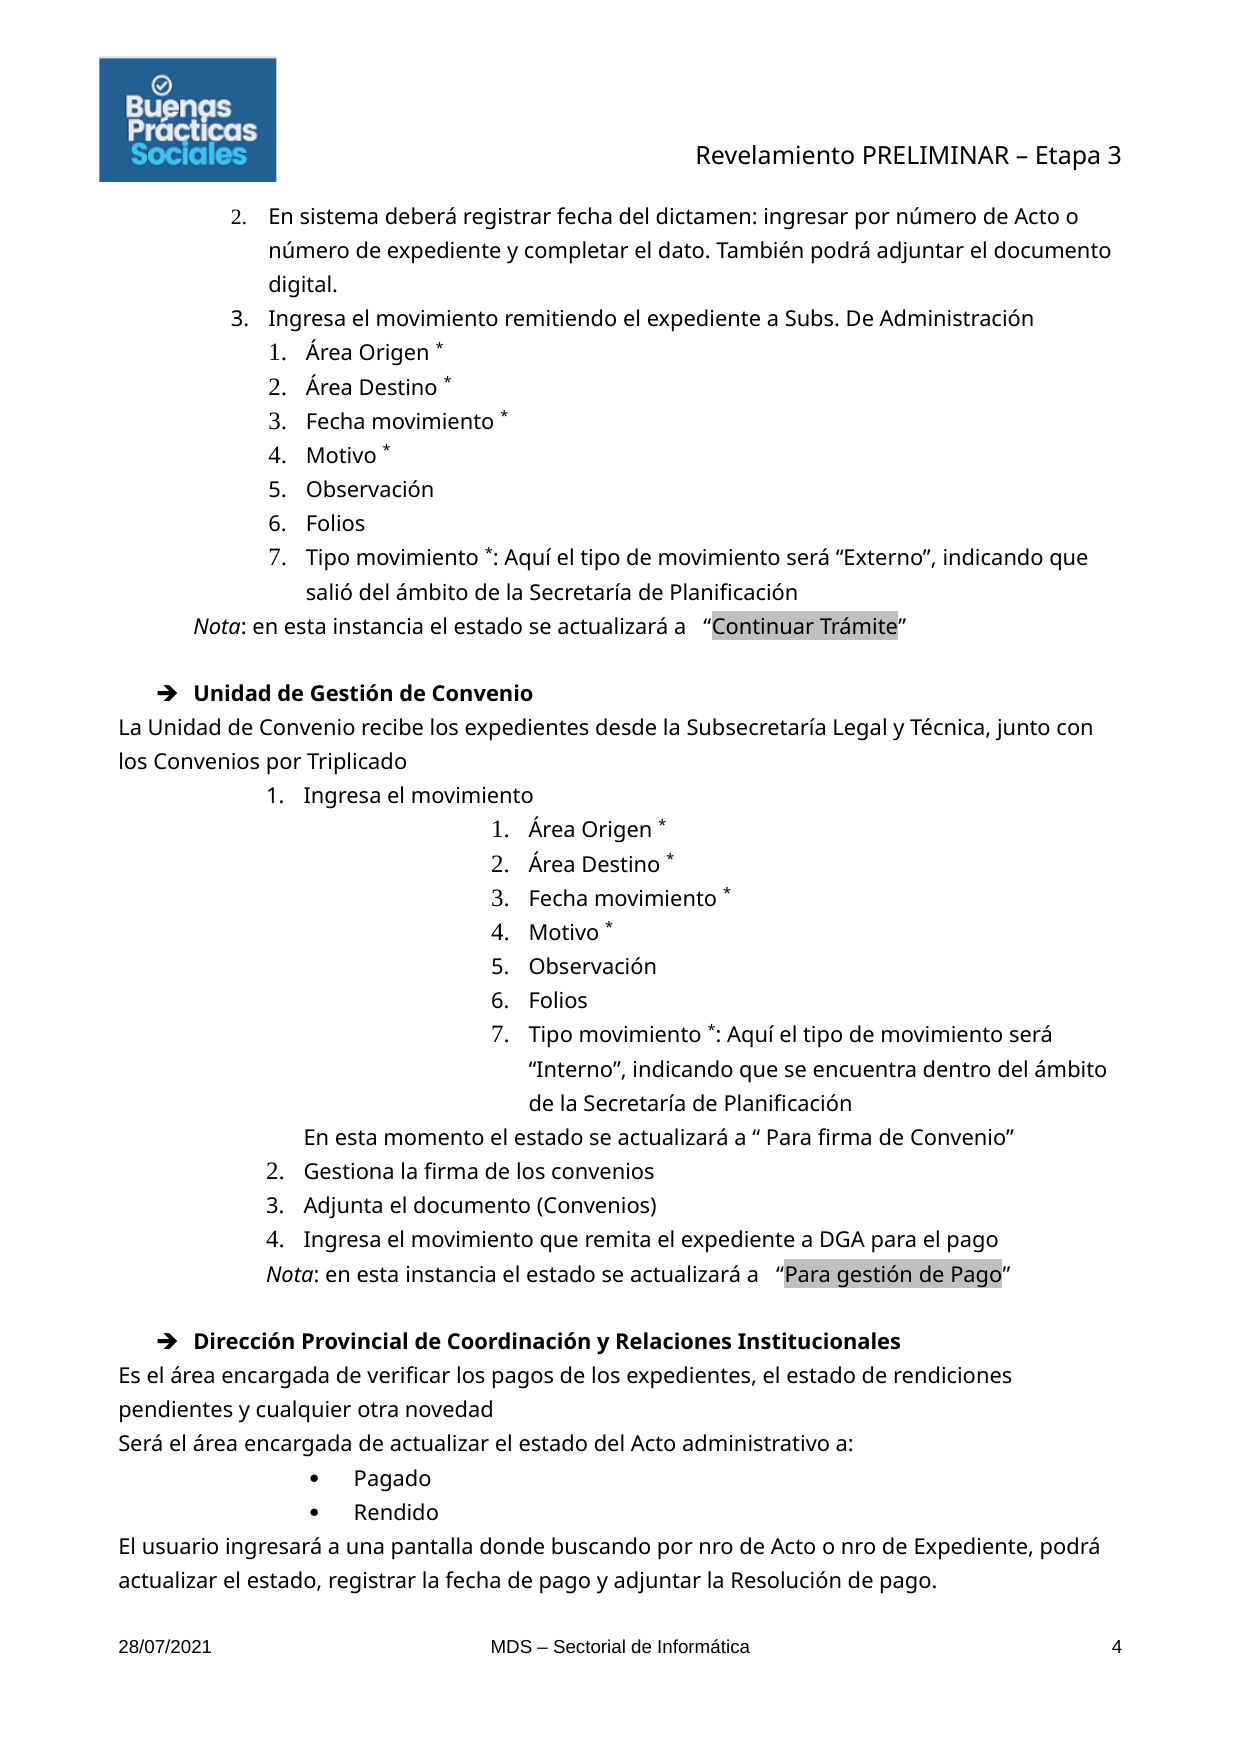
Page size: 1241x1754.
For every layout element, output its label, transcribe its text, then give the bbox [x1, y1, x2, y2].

list Motivo * [268, 440, 1122, 469]
text Nota: en esta instancia el estado se actualizará a “Para gestión de Pago” [266, 1259, 1122, 1288]
text Será el área encargada de actualizar el estado del Acto administrativo a: [118, 1428, 1122, 1458]
list Área Origen * [491, 814, 1122, 844]
list Fecha movimiento * [268, 406, 1122, 435]
text En esta momento el estado se actualizará a “ Para firma de Convenio” [303, 1122, 1122, 1152]
list Adjunta el documento (Convenios) [266, 1190, 1122, 1220]
list Gestiona la firma de los convenios [266, 1156, 1122, 1186]
list Ingresa el movimiento que remita el expediente a DGA para el pago [266, 1224, 1122, 1254]
list Folios [268, 508, 1122, 538]
list Área Destino * [268, 371, 1122, 401]
list Rendido [310, 1497, 1122, 1526]
list Área Destino * [491, 849, 1122, 878]
list En sistema deberá registrar fecha del dictamen: ingresar por número de Acto o número de expediente y completar el dato. También podrá adjuntar el documento digital. [231, 201, 1122, 299]
list Fecha movimiento * [491, 883, 1122, 913]
list Dirección Provincial de Coordinación y Relaciones Institucionales [156, 1326, 1122, 1356]
text Es el área encargada de verificar los pagos de los expedientes, el estado de rendiciones pendientes y cualquier otra novedad [118, 1360, 1122, 1424]
text El usuario ingresará a una pantalla donde buscando por nro de Acto o nro de Expediente, podrá actualizar el estado, registrar la fecha de pago y adjuntar la Resolución de pago. [118, 1531, 1122, 1595]
list Observación [268, 474, 1122, 504]
list Ingresa el movimiento remitiendo el expediente a Subs. De Administración [231, 303, 1122, 333]
list Folios [491, 985, 1122, 1015]
list Unidad de Gestión de Convenio [156, 678, 1122, 708]
list Observación [491, 951, 1122, 981]
list Motivo * [491, 917, 1122, 947]
list Tipo movimiento *: Aquí el tipo de movimiento será “Interno”, indicando que se encuentra dentro del ámbito de la Secretaría de Planificación [491, 1019, 1122, 1118]
list Ingresa el movimiento [266, 780, 1122, 810]
text Nota: en esta instancia el estado se actualizará a “Continuar Trámite” [193, 611, 1122, 640]
list Tipo movimiento *: Aquí el tipo de movimiento será “Externo”, indicando que salió del ámbito de la Secretaría de Planificación [268, 542, 1122, 606]
list Pagado [310, 1462, 1122, 1492]
list Área Origen * [268, 337, 1122, 367]
text La Unidad de Convenio recibe los expedientes desde la Subsecretaría Legal y Técnica, junto con los Convenios por Triplicado [118, 712, 1122, 776]
